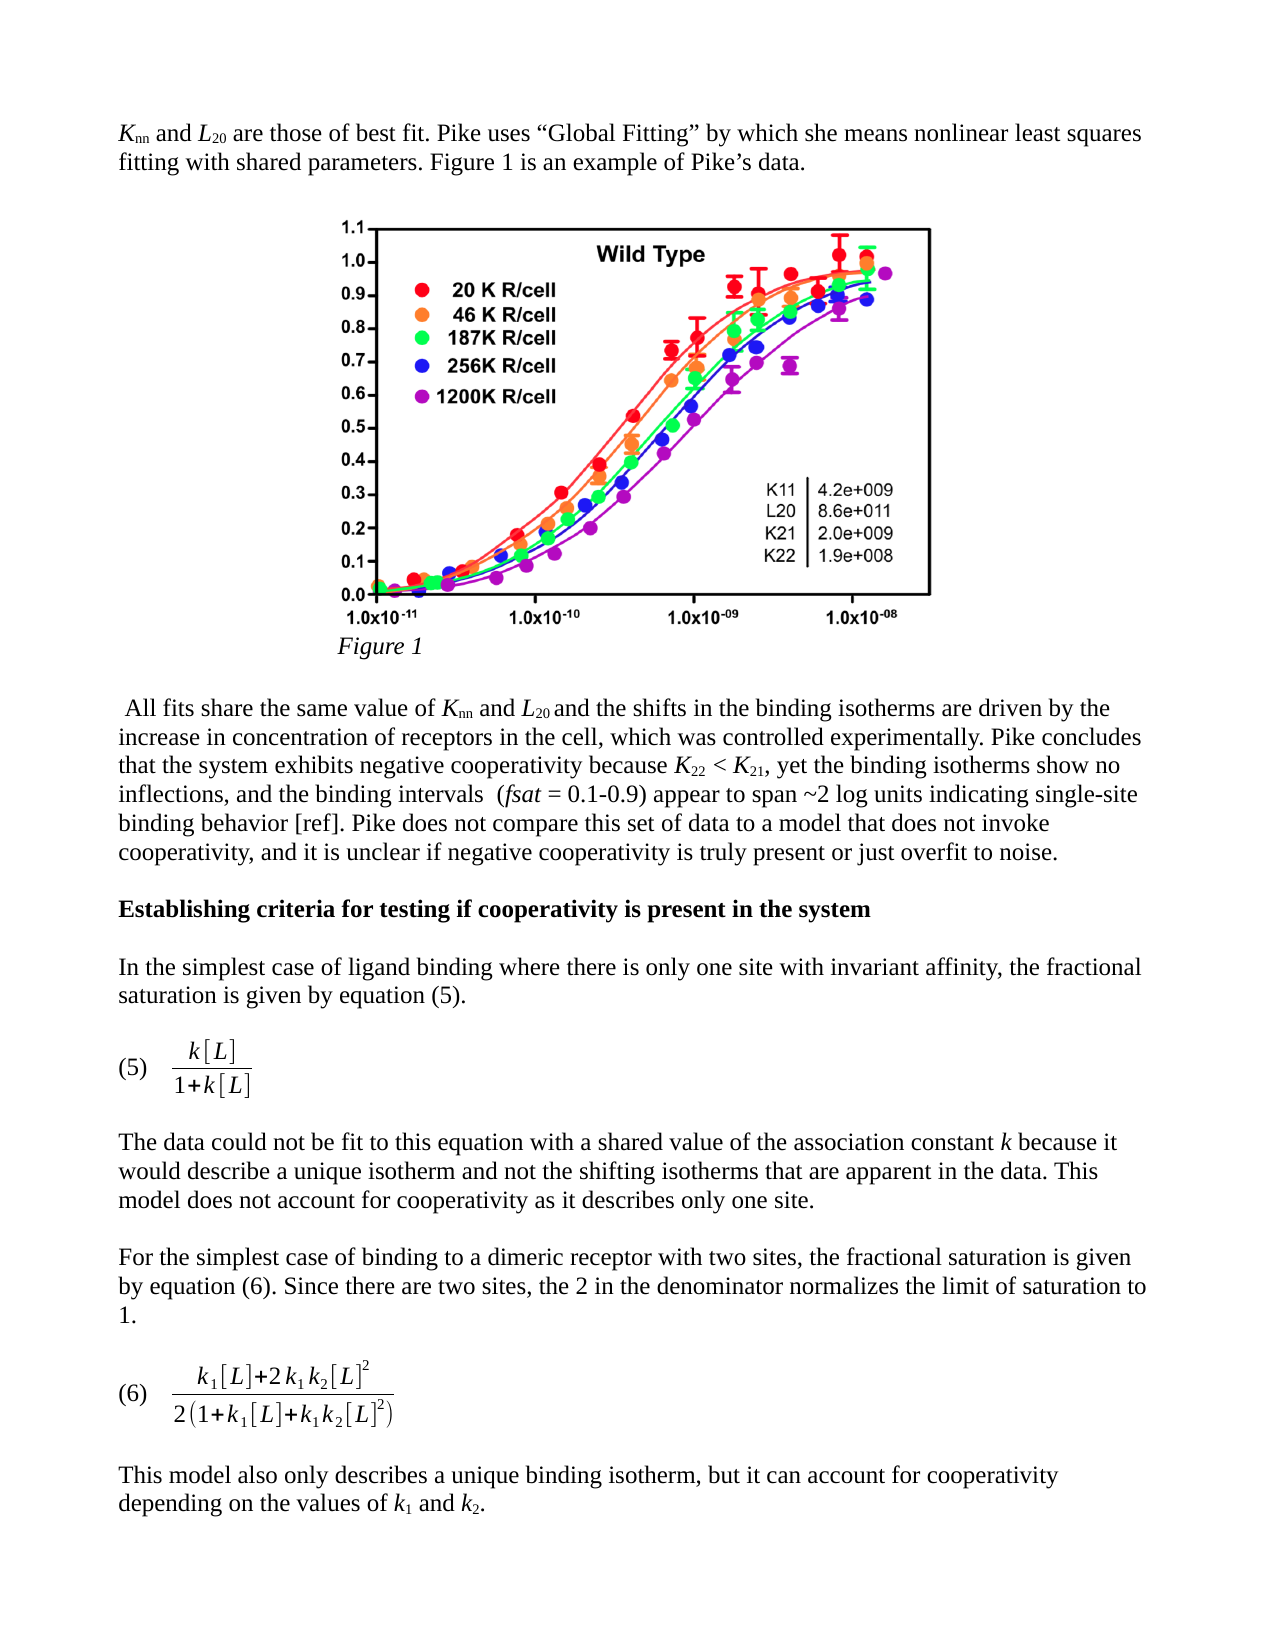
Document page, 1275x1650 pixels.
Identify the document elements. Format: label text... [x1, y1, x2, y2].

text In the simplest case of ligand binding where there is only one site with invariant affinity, the fractional saturation is given by equation (5). [118, 952, 1157, 1009]
text (6) [118, 1357, 1157, 1431]
text All fits share the same value of Knn and L20 and the shifts in the binding isotherms are driven by the increase in concentration of receptors in the cell, which was controlled experimentally. Pike concludes that the system exhibits negative cooperativity because K22 < K21, yet the binding isotherms show no inflections, and the binding intervals (fsat = 0.1-0.9) appear to span ~2 log units indicating single-site binding behavior [ref]. Pike does not compare this set of data to a model that does not invoke cooperativity, and it is unclear if negative cooperativity is truly present or just overfit to noise. [118, 693, 1157, 866]
text For the simplest case of binding to a dimeric receptor with two sites, the fractional saturation is given by equation (6). Since there are two sites, the 2 in the denominator normalizes the limit of saturation to 1. [118, 1242, 1157, 1329]
text Establishing criteria for testing if cooperativity is present in the system [118, 894, 1157, 923]
picture [337, 216, 938, 631]
text (5) [118, 1038, 1157, 1099]
text This model also only describes a unique binding isotherm, but it can account for cooperativity depending on the values of k1 and k2. [118, 1460, 1157, 1517]
text The data could not be fit to this equation with a shared value of the association constant k because it would describe a unique isotherm and not the shifting isotherms that are apparent in the data. This model does not account for cooperativity as it describes only one site. [118, 1127, 1157, 1214]
text Figure 1 [337, 631, 937, 659]
text Knn and L20 are those of best fit. Pike uses “Global Fitting” by which she means nonlinear least squares fitting with shared parameters. Figure 1 is an example of Pike’s data. [118, 118, 1157, 176]
